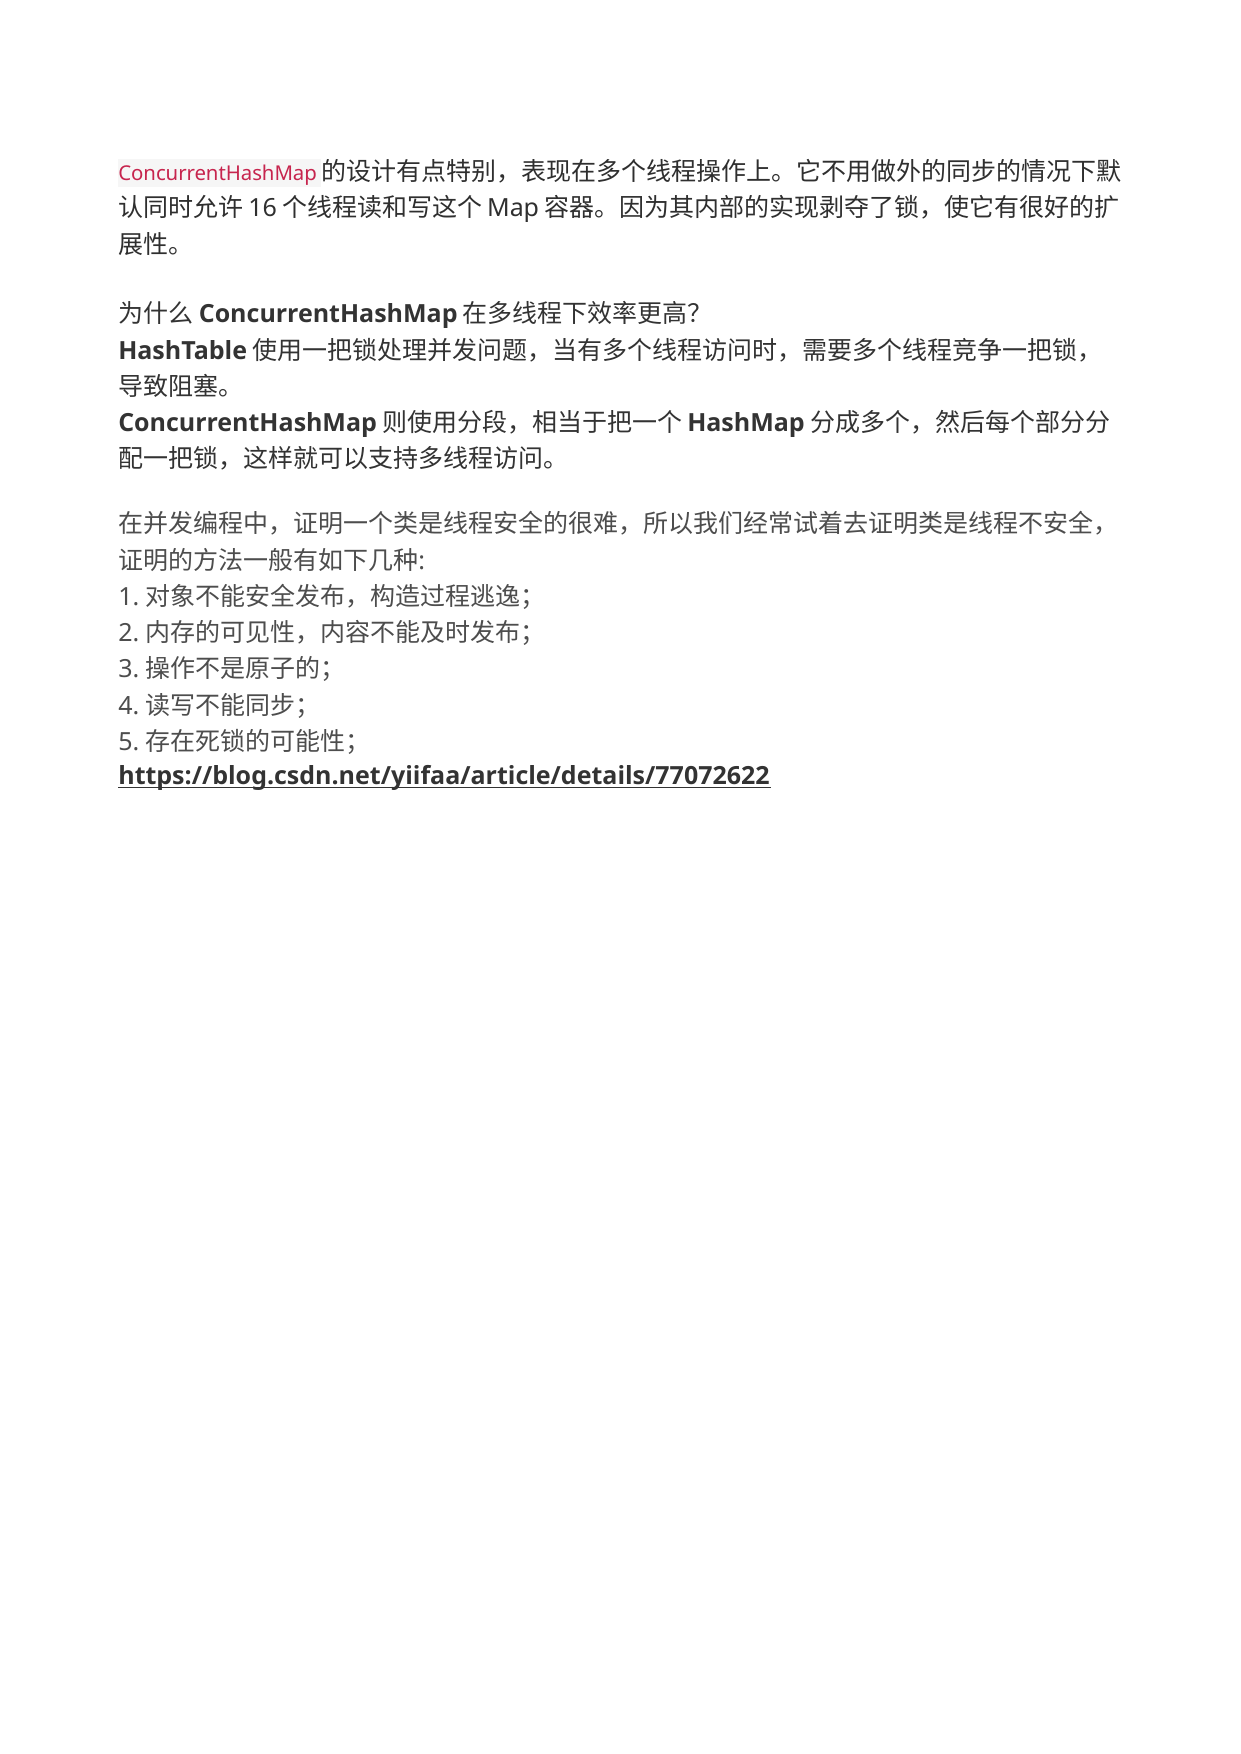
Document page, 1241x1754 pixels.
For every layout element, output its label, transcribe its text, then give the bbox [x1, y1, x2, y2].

text https://blog.csdn.net/yiifaa/article/details/77072622 [118, 758, 1122, 792]
text 在并发编程中，证明一个类是线程安全的很难，所以我们经常试着去证明类是线程不安全，证明的方法一般有如下几种: 1. 对象不能安全发布，构造过程逃逸； 2. 内存的可见性，内容不能及时发布； 3. 操作不是原子的； 4. 读写不能同步； 5. 存在死锁的可能性； [118, 504, 1122, 758]
text ConcurrentHashMap的设计有点特别，表现在多个线程操作上。它不用做外的同步的情况下默认同时允许16个线程读和写这个Map容器。因为其内部的实现剥夺了锁，使它有很好的扩展性。 [118, 152, 1122, 260]
text HashTable使用一把锁处理并发问题，当有多个线程访问时，需要多个线程竞争一把锁，导致阻塞。 [118, 330, 1122, 403]
text ConcurrentHashMap则使用分段，相当于把一个HashMap分成多个，然后每个部分分配一把锁，这样就可以支持多线程访问。 [118, 403, 1122, 475]
text 为什么 ConcurrentHashMap在多线程下效率更高？ [118, 294, 1122, 330]
